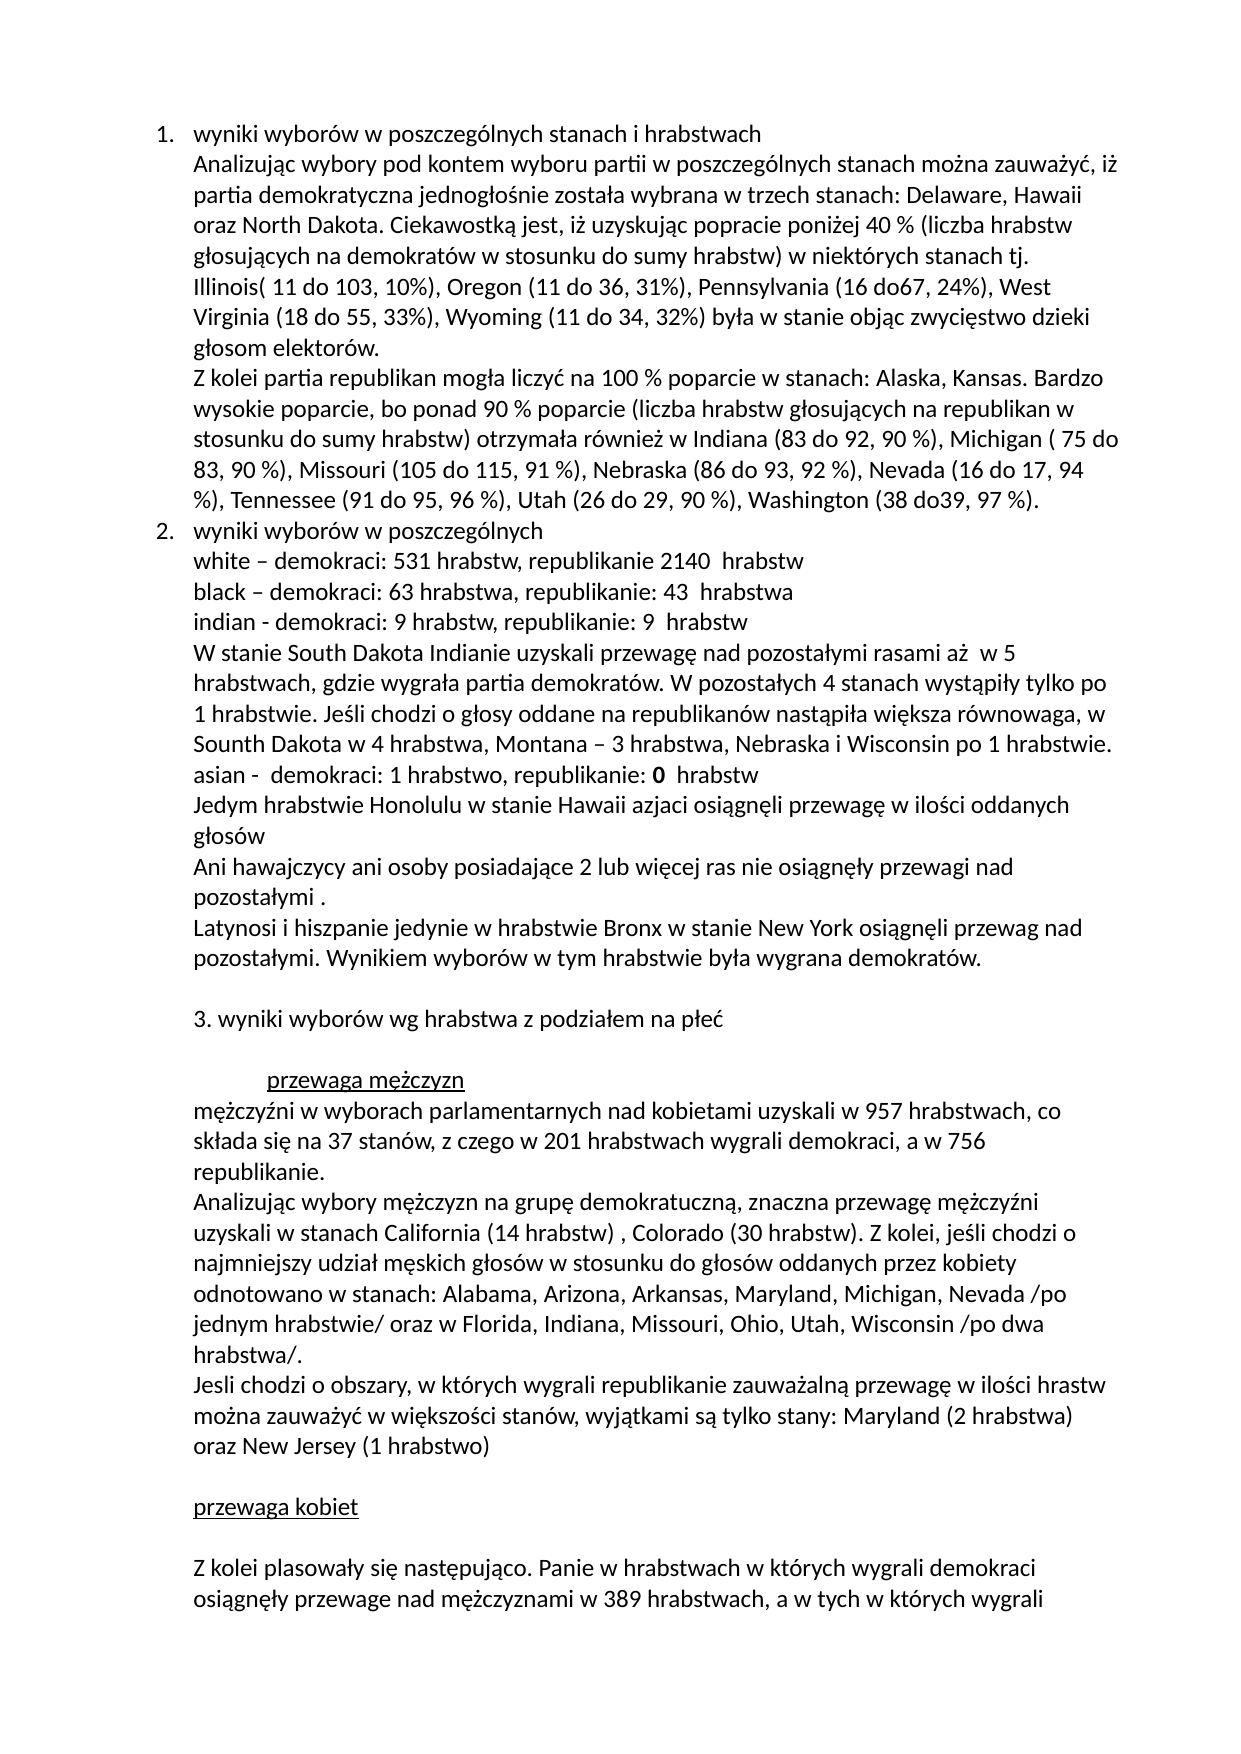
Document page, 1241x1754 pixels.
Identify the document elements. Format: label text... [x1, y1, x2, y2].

list wyniki wyborów w poszczególnych [156, 515, 1122, 545]
list Jedym hrabstwie Honolulu w stanie Hawaii azjaci osiągnęli przewagę w ilości oddanych głosów [156, 789, 1122, 851]
list Analizując wybory pod kontem wyboru partii w poszczególnych stanach można zauważyć, iż partia demokratyczna jednogłośnie została wybrana w trzech stanach: Delaware, Hawaii oraz North Dakota. Ciekawostką jest, iż uzyskując popracie poniżej 40 % (liczba hrabstw głosujących na demokratów w stosunku do sumy hrabstw) w niektórych stanach tj. Illinois( 11 do 103, 10%), Oregon (11 do 36, 31%), Pennsylvania (16 do67, 24%), West Virginia (18 do 55, 33%), Wyoming (11 do 34, 32%) była w stanie objąc zwycięstwo dzieki głosom elektorów. [156, 149, 1122, 362]
list Z kolei plasowały się następująco. Panie w hrabstwach w których wygrali demokraci osiągnęły przewage nad mężczyznami w 389 hrabstwach, a w tych w których wygrali [156, 1553, 1122, 1614]
list black – demokraci: 63 hrabstwa, republikanie: 43 hrabstwa [156, 576, 1122, 606]
list W stanie South Dakota Indianie uzyskali przewagę nad pozostałymi rasami aż w 5 hrabstwach, gdzie wygrała partia demokratów. W pozostałych 4 stanach wystąpiły tylko po 1 hrabstwie. Jeśli chodzi o głosy oddane na republikanów nastąpiła większa równowaga, w Sounth Dakota w 4 hrabstwa, Montana – 3 hrabstwa, Nebraska i Wisconsin po 1 hrabstwie. [156, 637, 1122, 759]
list indian - demokraci: 9 hrabstw, republikanie: 9 hrabstw [156, 606, 1122, 637]
list przewaga mężczyzn [156, 1064, 1122, 1095]
list wyniki wyborów w poszczególnych stanach i hrabstwach [156, 118, 1122, 149]
list Ani hawajczycy ani osoby posiadające 2 lub więcej ras nie osiągnęły przewagi nad pozostałymi . [156, 851, 1122, 912]
list Analizując wybory mężczyzn na grupę demokratuczną, znaczna przewagę mężczyźni uzyskali w stanach California (14 hrabstw) , Colorado (30 hrabstw). Z kolei, jeśli chodzi o najmniejszy udział męskich głosów w stosunku do głosów oddanych przez kobiety odnotowano w stanach: Alabama, Arizona, Arkansas, Maryland, Michigan, Nevada /po jednym hrabstwie/ oraz w Florida, Indiana, Missouri, Ohio, Utah, Wisconsin /po dwa hrabstwa/. [156, 1186, 1122, 1369]
list 3. wyniki wyborów wg hrabstwa z podziałem na płeć [156, 1003, 1122, 1034]
list mężczyźni w wyborach parlamentarnych nad kobietami uzyskali w 957 hrabstwach, co składa się na 37 stanów, z czego w 201 hrabstwach wygrali demokraci, a w 756 republikanie. [156, 1095, 1122, 1186]
list przewaga kobiet [156, 1492, 1122, 1522]
list Z kolei partia republikan mogła liczyć na 100 % poparcie w stanach: Alaska, Kansas. Bardzo wysokie poparcie, bo ponad 90 % poparcie (liczba hrabstw głosujących na republikan w stosunku do sumy hrabstw) otrzymała również w Indiana (83 do 92, 90 %), Michigan ( 75 do 83, 90 %), Missouri (105 do 115, 91 %), Nebraska (86 do 93, 92 %), Nevada (16 do 17, 94 %), Tennessee (91 do 95, 96 %), Utah (26 do 29, 90 %), Washington (38 do39, 97 %). [156, 362, 1122, 515]
list asian - demokraci: 1 hrabstwo, republikanie: 0 hrabstw [156, 759, 1122, 789]
list white – demokraci: 531 hrabstw, republikanie 2140 hrabstw [156, 545, 1122, 576]
list Latynosi i hiszpanie jedynie w hrabstwie Bronx w stanie New York osiągnęli przewag nad pozostałymi. Wynikiem wyborów w tym hrabstwie była wygrana demokratów. [156, 912, 1122, 973]
list Jesli chodzi o obszary, w których wygrali republikanie zauważalną przewagę w ilości hrastw można zauważyć w większości stanów, wyjątkami są tylko stany: Maryland (2 hrabstwa) oraz New Jersey (1 hrabstwo) [156, 1369, 1122, 1461]
